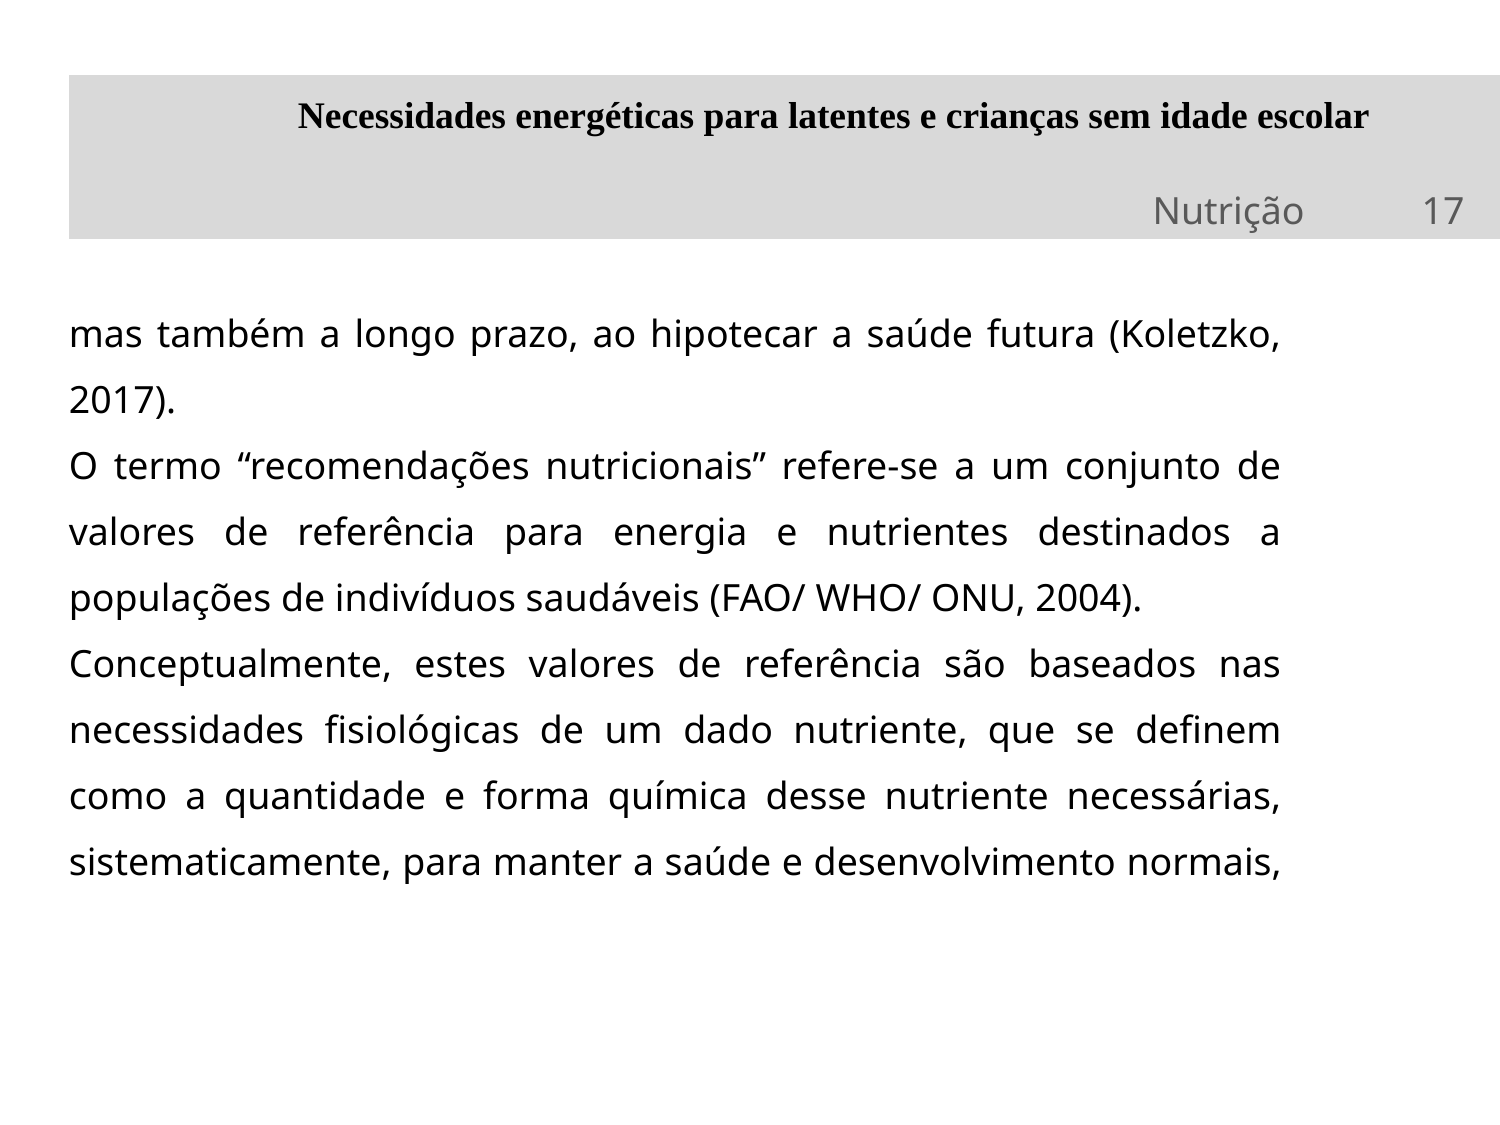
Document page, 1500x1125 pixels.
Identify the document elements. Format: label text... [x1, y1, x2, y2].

text mas também a longo prazo, ao hipotecar a saúde futura (Koletzko, 2017). [69, 307, 1282, 424]
text Conceptualmente, estes valores de referência são baseados nas necessidades fisiológicas de um dado nutriente, que se definem como a quantidade e forma química desse nutriente necessárias, sistematicamente, para manter a saúde e desenvolvimento normais, [69, 638, 1282, 886]
text O termo “recomendações nutricionais” refere-se a um conjunto de valores de referência para energia e nutrientes destinados a populações de indivíduos saudáveis (FAO/ WHO/ ONU, 2004). [69, 439, 1282, 622]
